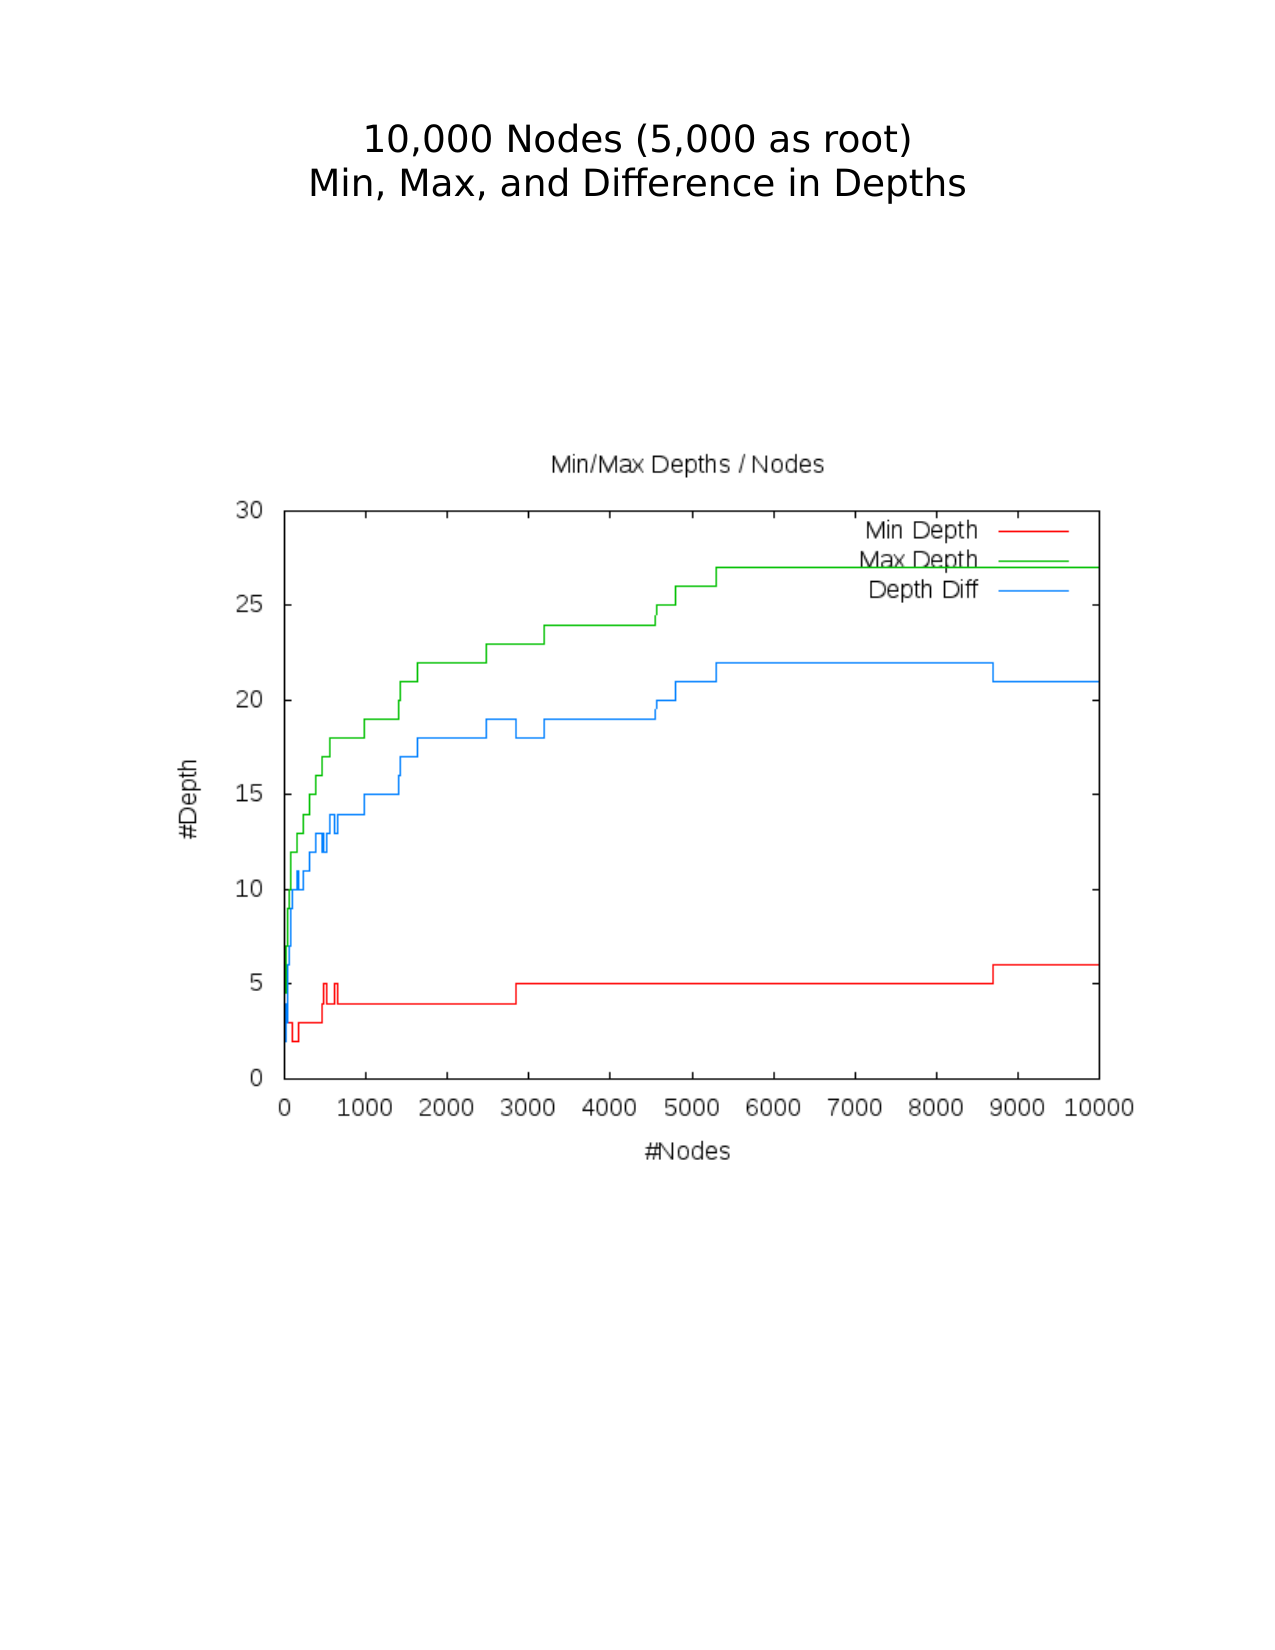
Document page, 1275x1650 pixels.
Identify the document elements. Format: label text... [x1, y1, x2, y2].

text 10,000 Nodes (5,000 as root) [118, 118, 1157, 162]
text Min, Max, and Difference in Depths [118, 162, 1157, 205]
picture [137, 423, 1138, 1174]
